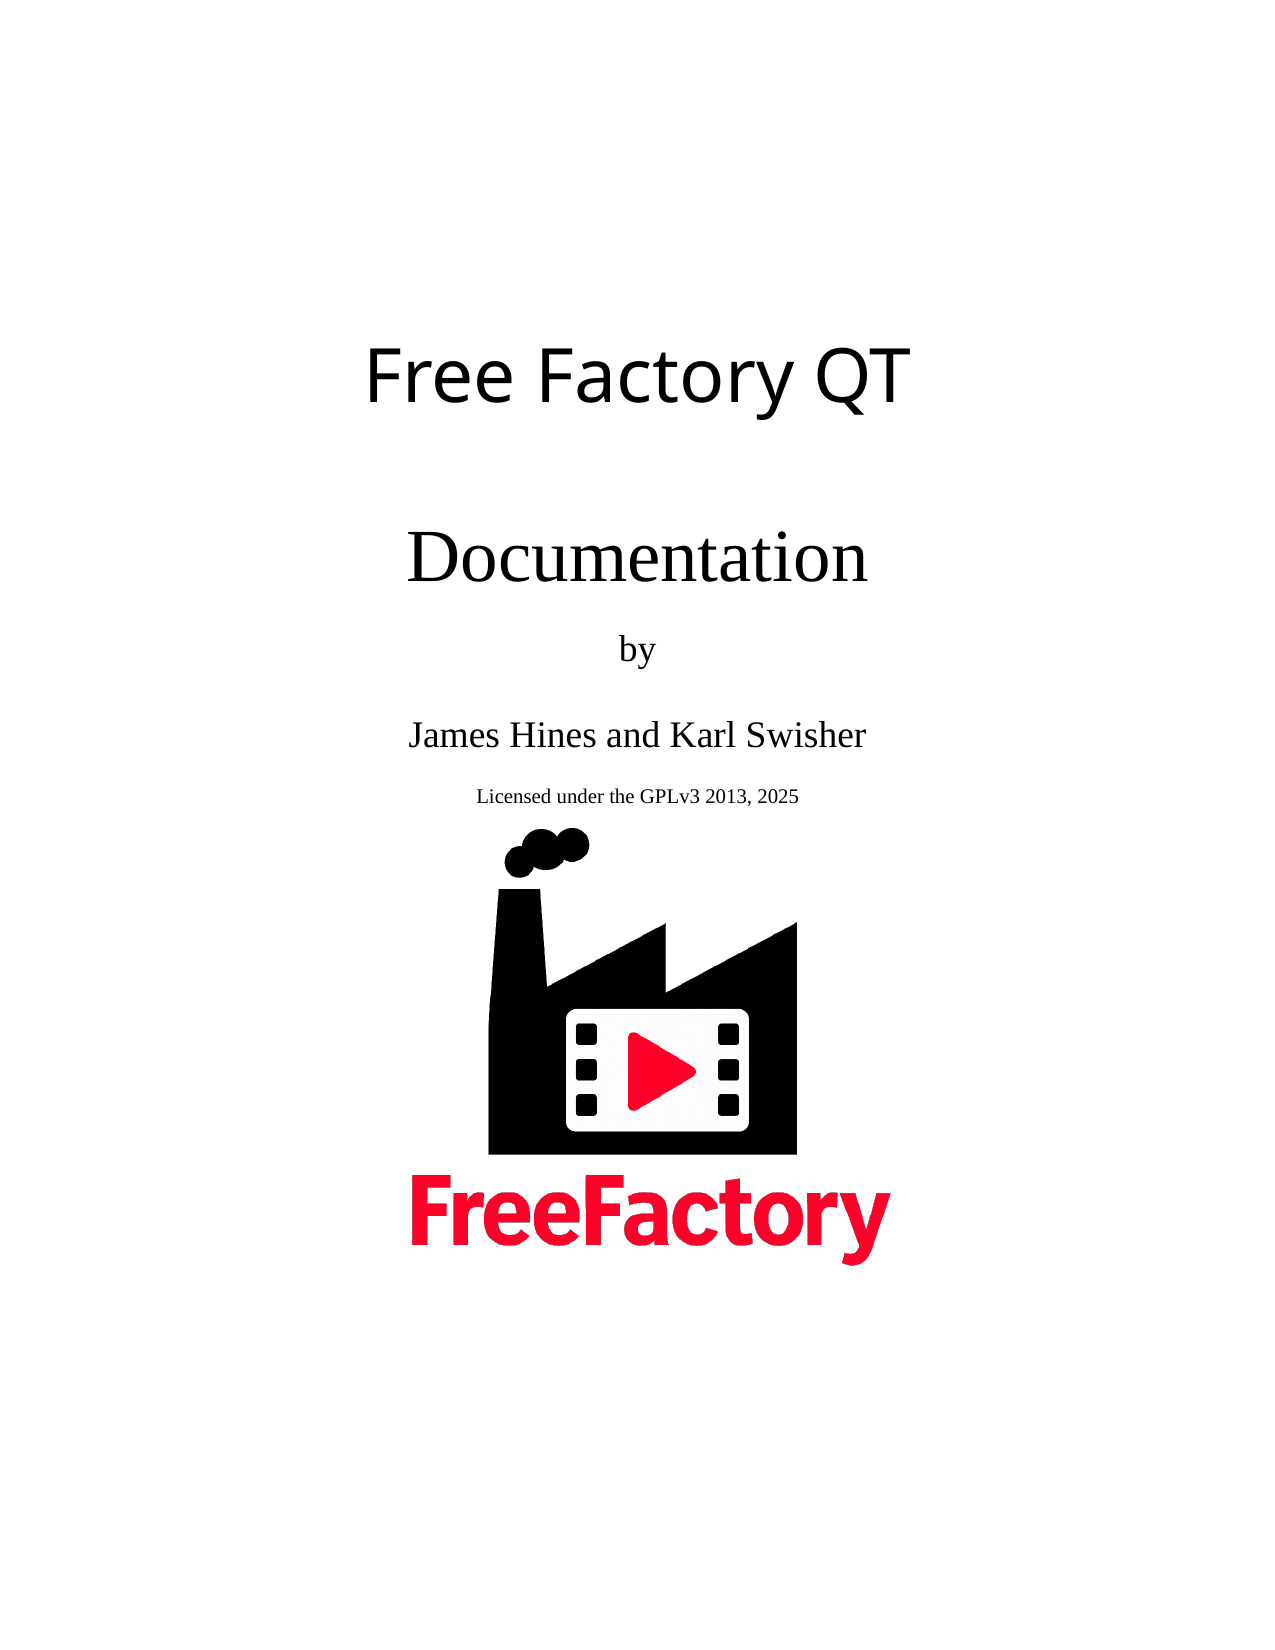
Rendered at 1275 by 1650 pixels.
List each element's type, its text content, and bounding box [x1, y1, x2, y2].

picture [407, 825, 893, 1268]
text Free Factory QT [118, 322, 1157, 425]
text James Hines and Karl Swisher [118, 712, 1157, 755]
text by [118, 626, 1157, 669]
text Licensed under the GPLv3 2013, 2025 [118, 784, 1157, 808]
text Documentation [118, 511, 1157, 597]
